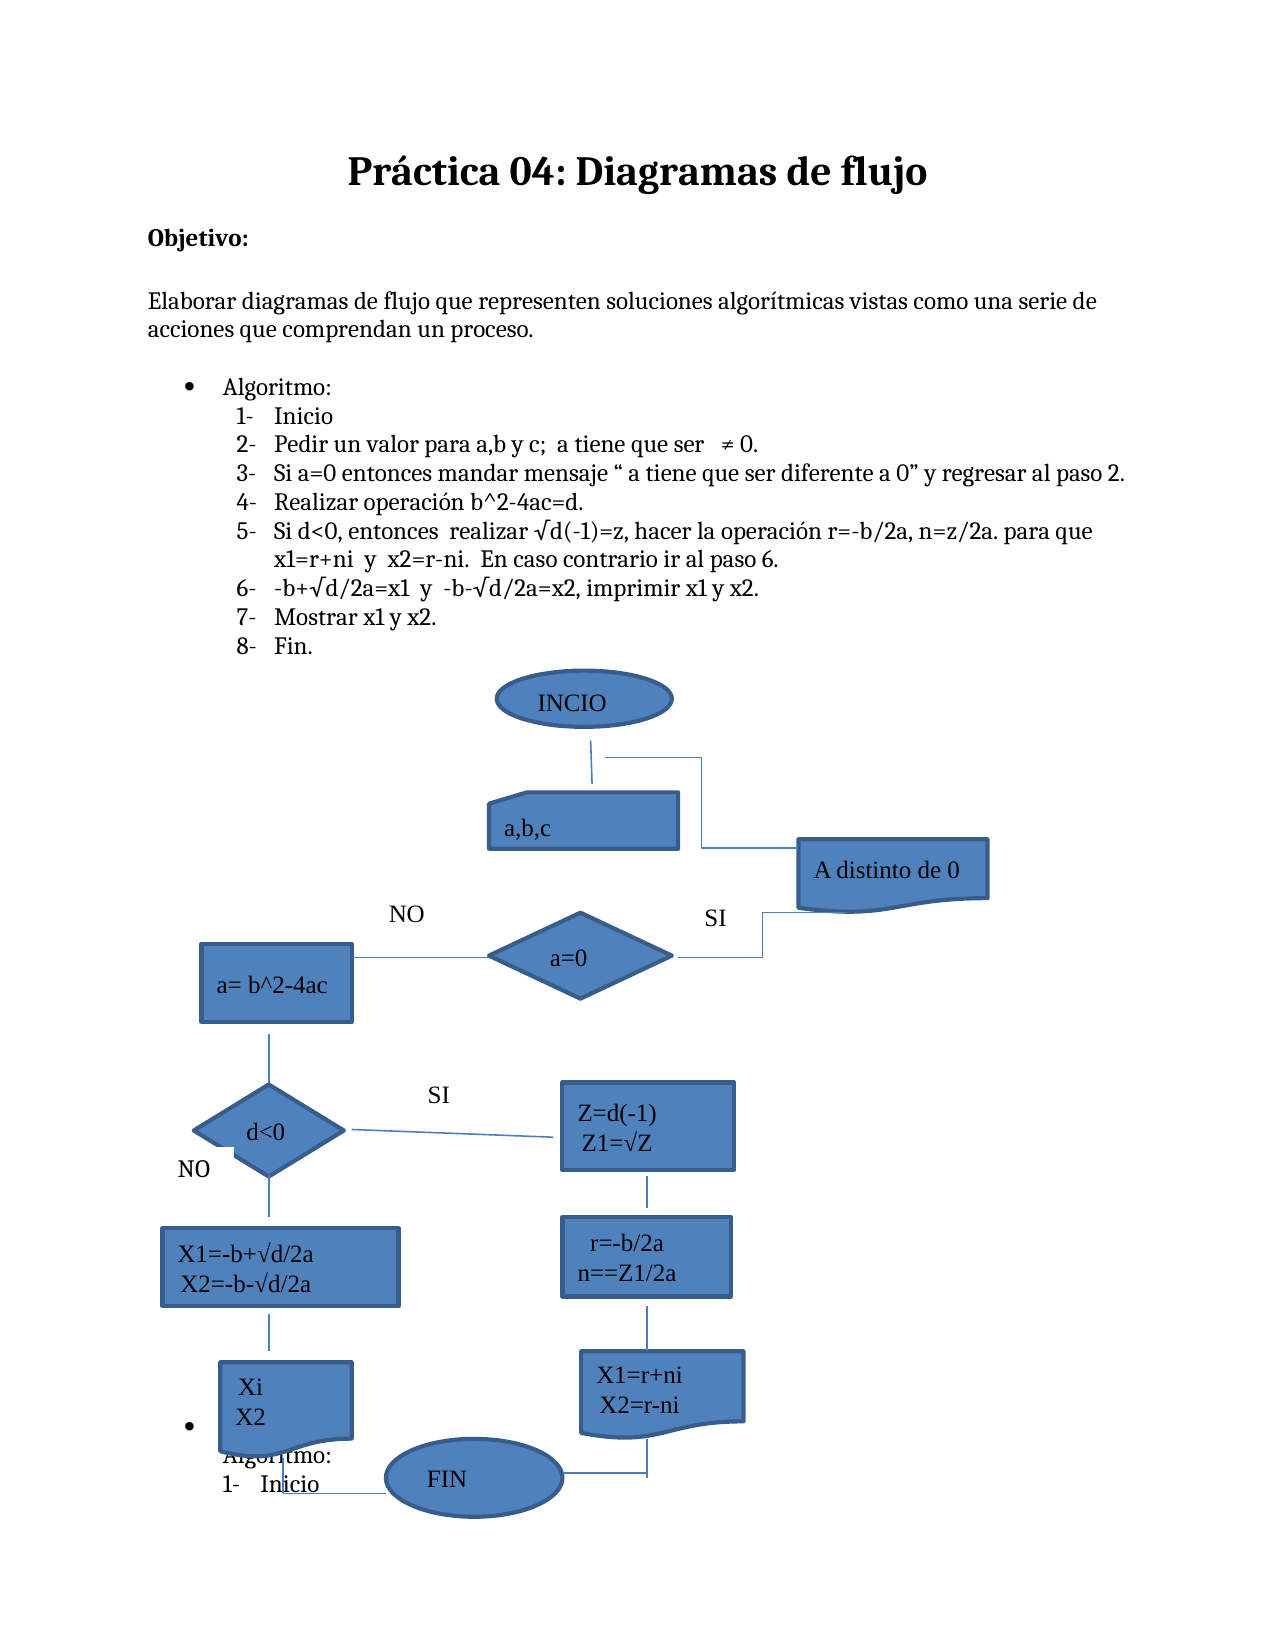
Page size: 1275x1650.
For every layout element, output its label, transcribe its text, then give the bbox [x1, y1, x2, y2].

list Inicio [223, 1470, 395, 1499]
text Algoritmo: [223, 1456, 282, 1470]
list Pedir un valor para a,b y c; a tiene que ser ≠ 0. [236, 430, 1127, 459]
text Algoritmo: [519, 1441, 646, 1470]
list Algoritmo: [185, 373, 1127, 402]
text Algoritmo: [282, 1441, 429, 1470]
list [554, 1470, 1127, 1499]
text Práctica 04: Diagramas de flujo [148, 148, 1127, 196]
list Inicio [236, 402, 1127, 430]
list Realizar operación b^2-4ac=d. [236, 488, 1127, 517]
list Triángulo [648, 1413, 1127, 1441]
text Objetivo: [148, 224, 1127, 253]
list Fin. [236, 632, 1127, 660]
text NO [388, 899, 468, 927]
text SI [704, 903, 746, 932]
list -b+√d/2a=x1 y -b-√d/2a=x2, imprimir x1 y x2. [236, 574, 1127, 603]
text NO [177, 1155, 219, 1184]
text Algoritmo: [648, 1441, 1127, 1470]
list Si a=0 entonces mandar mensaje “ a tiene que ser diferente a 0” y regresar al paso 2. [236, 459, 1127, 488]
list Mostrar x1 y x2. [236, 603, 1127, 632]
list Si d<0, entonces realizar √d(-1)=z, hacer la operación r=-b/2a, n=z/2a. para que x1=r+ni y x2=r-ni. En caso contrario ir al paso 6. [236, 517, 1127, 574]
text SI [427, 1080, 468, 1108]
text Elaborar diagramas de flujo que representen soluciones algorítmicas vistas como una serie de acciones que comprendan un proceso. [148, 287, 1127, 344]
list Triángulo [354, 1413, 646, 1441]
list Triángulo [185, 1413, 218, 1441]
